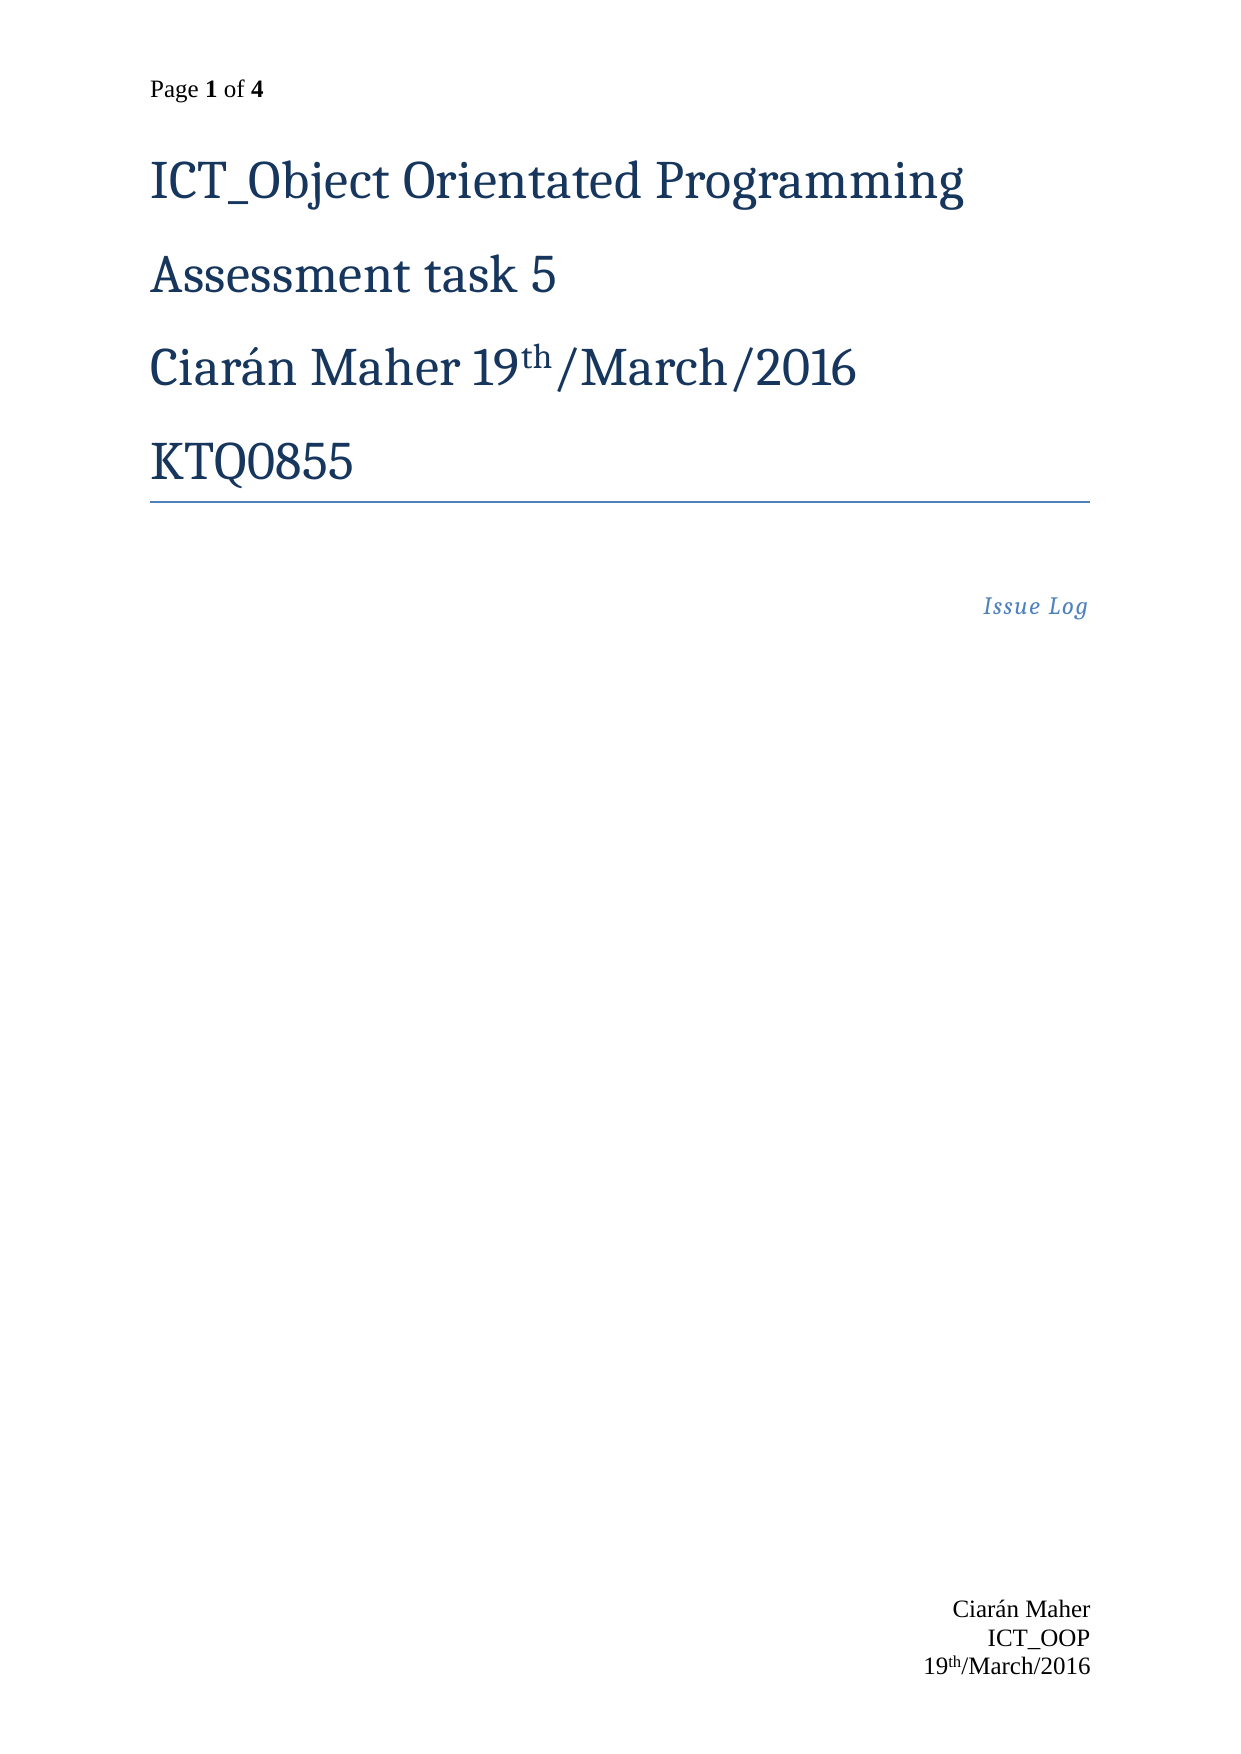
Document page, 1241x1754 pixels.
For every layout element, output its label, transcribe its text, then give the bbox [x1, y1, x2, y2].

title Ciarán Maher 19th/March/2016 [150, 337, 1090, 399]
title KTQ0855 [150, 431, 1090, 501]
title ICT_Object Orientated Programming [150, 150, 1090, 212]
title Assessment task 5 [150, 243, 1090, 306]
subtitle Issue Log [150, 592, 1090, 621]
